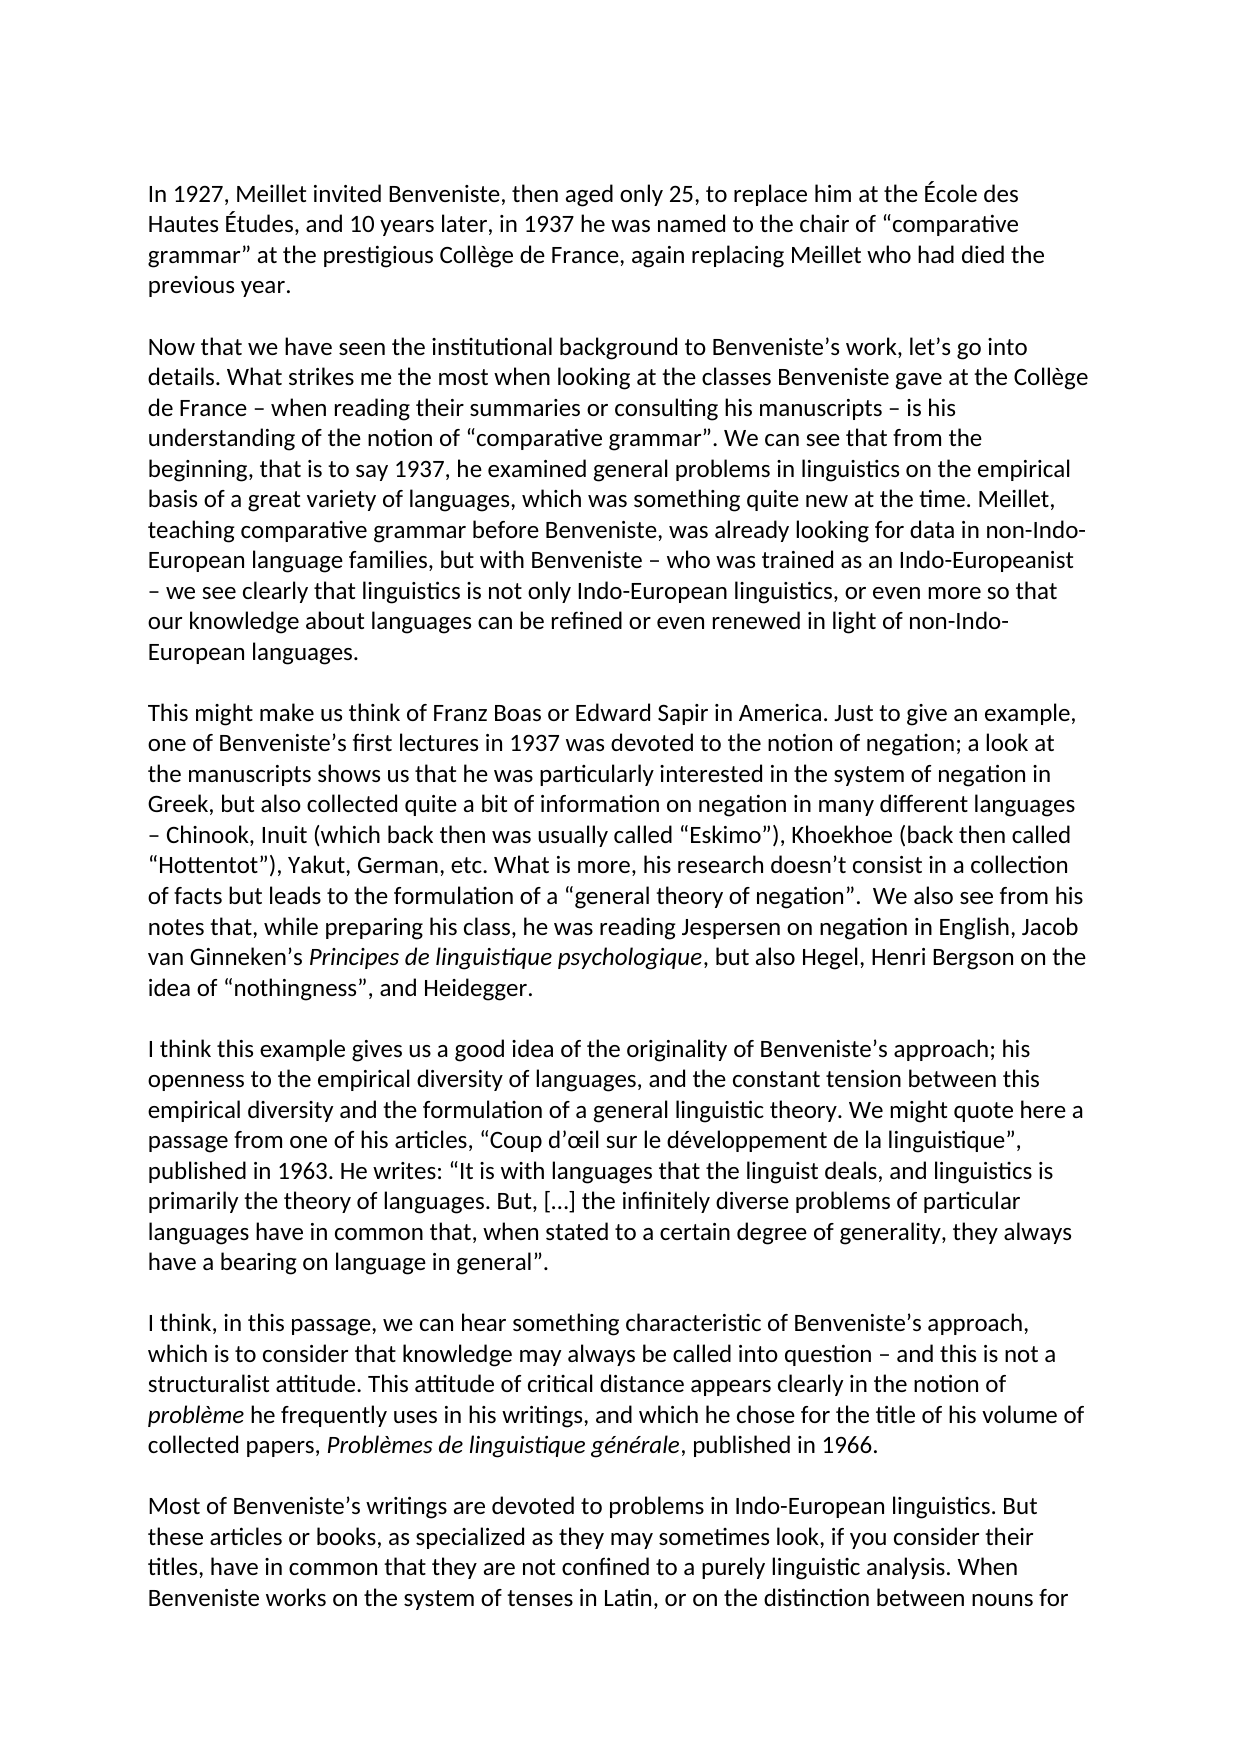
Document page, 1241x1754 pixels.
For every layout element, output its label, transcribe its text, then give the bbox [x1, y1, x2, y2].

text Now that we have seen the institutional background to Benveniste’s work, let’s go into details. What strikes me the most when looking at the classes Benveniste gave at the Collège de France – when reading their summaries or consulting his manuscripts – is his understanding of the notion of “comparative grammar”. We can see that from the beginning, that is to say 1937, he examined general problems in linguistics on the empirical basis of a great variety of languages, which was something quite new at the time. Meillet, teaching comparative grammar before Benveniste, was already looking for data in non-Indo-European language families, but with Benveniste – who was trained as an Indo-Europeanist – we see clearly that linguistics is not only Indo-European linguistics, or even more so that our knowledge about languages can be refined or even renewed in light of non-Indo-European languages. [148, 331, 1093, 666]
text This might make us think of Franz Boas or Edward Sapir in America. Just to give an example, one of Benveniste’s first lectures in 1937 was devoted to the notion of negation; a look at the manuscripts shows us that he was particularly interested in the system of negation in Greek, but also collected quite a bit of information on negation in many different languages – Chinook, Inuit (which back then was usually called “Eskimo”), Khoekhoe (back then called “Hottentot”), Yakut, German, etc. What is more, his research doesn’t consist in a collection of facts but leads to the formulation of a “general theory of negation”. We also see from his notes that, while preparing his class, he was reading Jespersen on negation in English, Jacob van Ginneken’s Principes de linguistique psychologique, but also Hegel, Henri Bergson on the idea of “nothingness”, and Heidegger. [148, 697, 1093, 1002]
text I think, in this passage, we can hear something characteristic of Benveniste’s approach, which is to consider that knowledge may always be called into question – and this is not a structuralist attitude. This attitude of critical distance appears clearly in the notion of problème he frequently uses in his writings, and which he chose for the title of his volume of collected papers, Problèmes de linguistique générale, published in 1966. [148, 1307, 1093, 1460]
text In 1927, Meillet invited Benveniste, then aged only 25, to replace him at the École des Hautes Études, and 10 years later, in 1937 he was named to the chair of “comparative grammar” at the prestigious Collège de France, again replacing Meillet who had died the previous year. [148, 178, 1093, 300]
text I think this example gives us a good idea of the originality of Benveniste’s approach; his openness to the empirical diversity of languages, and the constant tension between this empirical diversity and the formulation of a general linguistic theory. We might quote here a passage from one of his articles, “Coup d’œil sur le développement de la linguistique”, published in 1963. He writes: “It is with languages that the linguist deals, and linguistics is primarily the theory of languages. But, […] the infinitely diverse problems of particular languages have in common that, when stated to a certain degree of generality, they always have a bearing on language in general”. [148, 1033, 1093, 1277]
text Most of Benveniste’s writings are devoted to problems in Indo-European linguistics. But these articles or books, as specialized as they may sometimes look, if you consider their titles, have in common that they are not confined to a purely linguistic analysis. When Benveniste works on the system of tenses in Latin, or on the distinction between nouns for [148, 1491, 1093, 1613]
